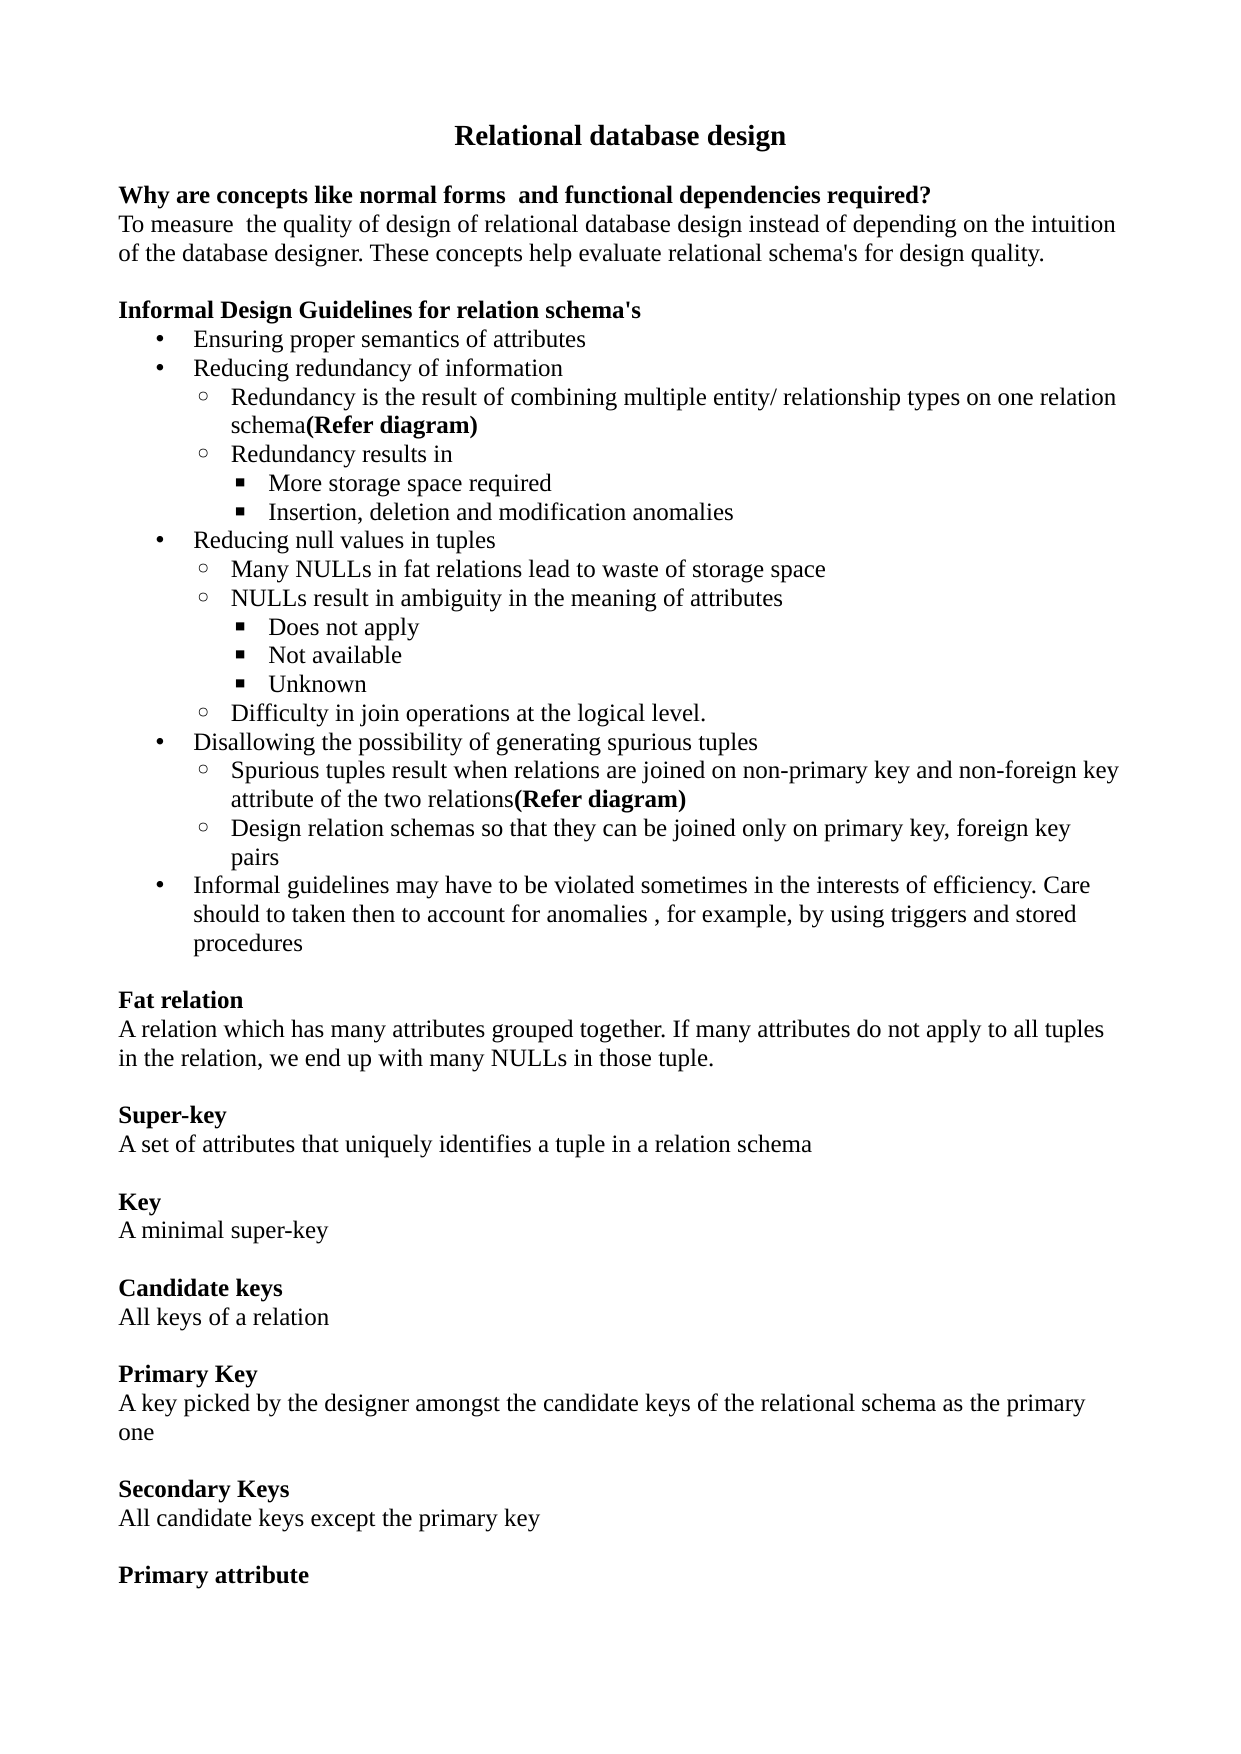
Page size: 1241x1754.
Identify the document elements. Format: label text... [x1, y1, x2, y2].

list Spurious tuples result when relations are joined on non-primary key and non-foreign key attribute of the two relations(Refer diagram) [193, 755, 1122, 813]
list Not available [231, 640, 1122, 669]
list Reducing redundancy of information [156, 353, 1122, 382]
list Insertion, deletion and modification anomalies [231, 497, 1122, 525]
list Redundancy is the result of combining multiple entity/ relationship types on one relation schema(Refer diagram) [193, 382, 1122, 439]
text A key picked by the designer amongst the candidate keys of the relational schema as the primary one [118, 1388, 1122, 1445]
list Many NULLs in fat relations lead to waste of storage space [193, 554, 1122, 583]
list Redundancy results in [193, 439, 1122, 468]
text Why are concepts like normal forms and functional dependencies required? [118, 180, 1122, 209]
list Does not apply [231, 612, 1122, 640]
text All keys of a relation [118, 1302, 1122, 1330]
list Disallowing the possibility of generating spurious tuples [156, 727, 1122, 755]
list NULLs result in ambiguity in the meaning of attributes [193, 583, 1122, 612]
text Key [118, 1187, 1122, 1215]
text Primary Key [118, 1359, 1122, 1388]
list More storage space required [231, 468, 1122, 497]
text A minimal super-key [118, 1215, 1122, 1244]
text To measure the quality of design of relational database design instead of depending on the intuition of the database designer. These concepts help evaluate relational schema's for design quality. [118, 209, 1122, 267]
list Informal guidelines may have to be violated sometimes in the interests of efficiency. Care should to taken then to account for anomalies , for example, by using triggers and stored procedures [156, 870, 1122, 957]
text Relational database design [118, 118, 1122, 152]
text Candidate keys [118, 1273, 1122, 1302]
text A set of attributes that uniquely identifies a tuple in a relation schema [118, 1129, 1122, 1158]
list Difficulty in join operations at the logical level. [193, 698, 1122, 727]
text Secondary Keys [118, 1474, 1122, 1503]
list Unknown [231, 669, 1122, 698]
list Reducing null values in tuples [156, 525, 1122, 554]
text Primary attribute [118, 1560, 1122, 1589]
text Fat relation [118, 985, 1122, 1014]
list Design relation schemas so that they can be joined only on primary key, foreign key pairs [193, 813, 1122, 870]
text All candidate keys except the primary key [118, 1503, 1122, 1532]
text Informal Design Guidelines for relation schema's [118, 295, 1122, 324]
text Super-key [118, 1100, 1122, 1129]
text A relation which has many attributes grouped together. If many attributes do not apply to all tuples in the relation, we end up with many NULLs in those tuple. [118, 1014, 1122, 1072]
list Ensuring proper semantics of attributes [156, 324, 1122, 353]
